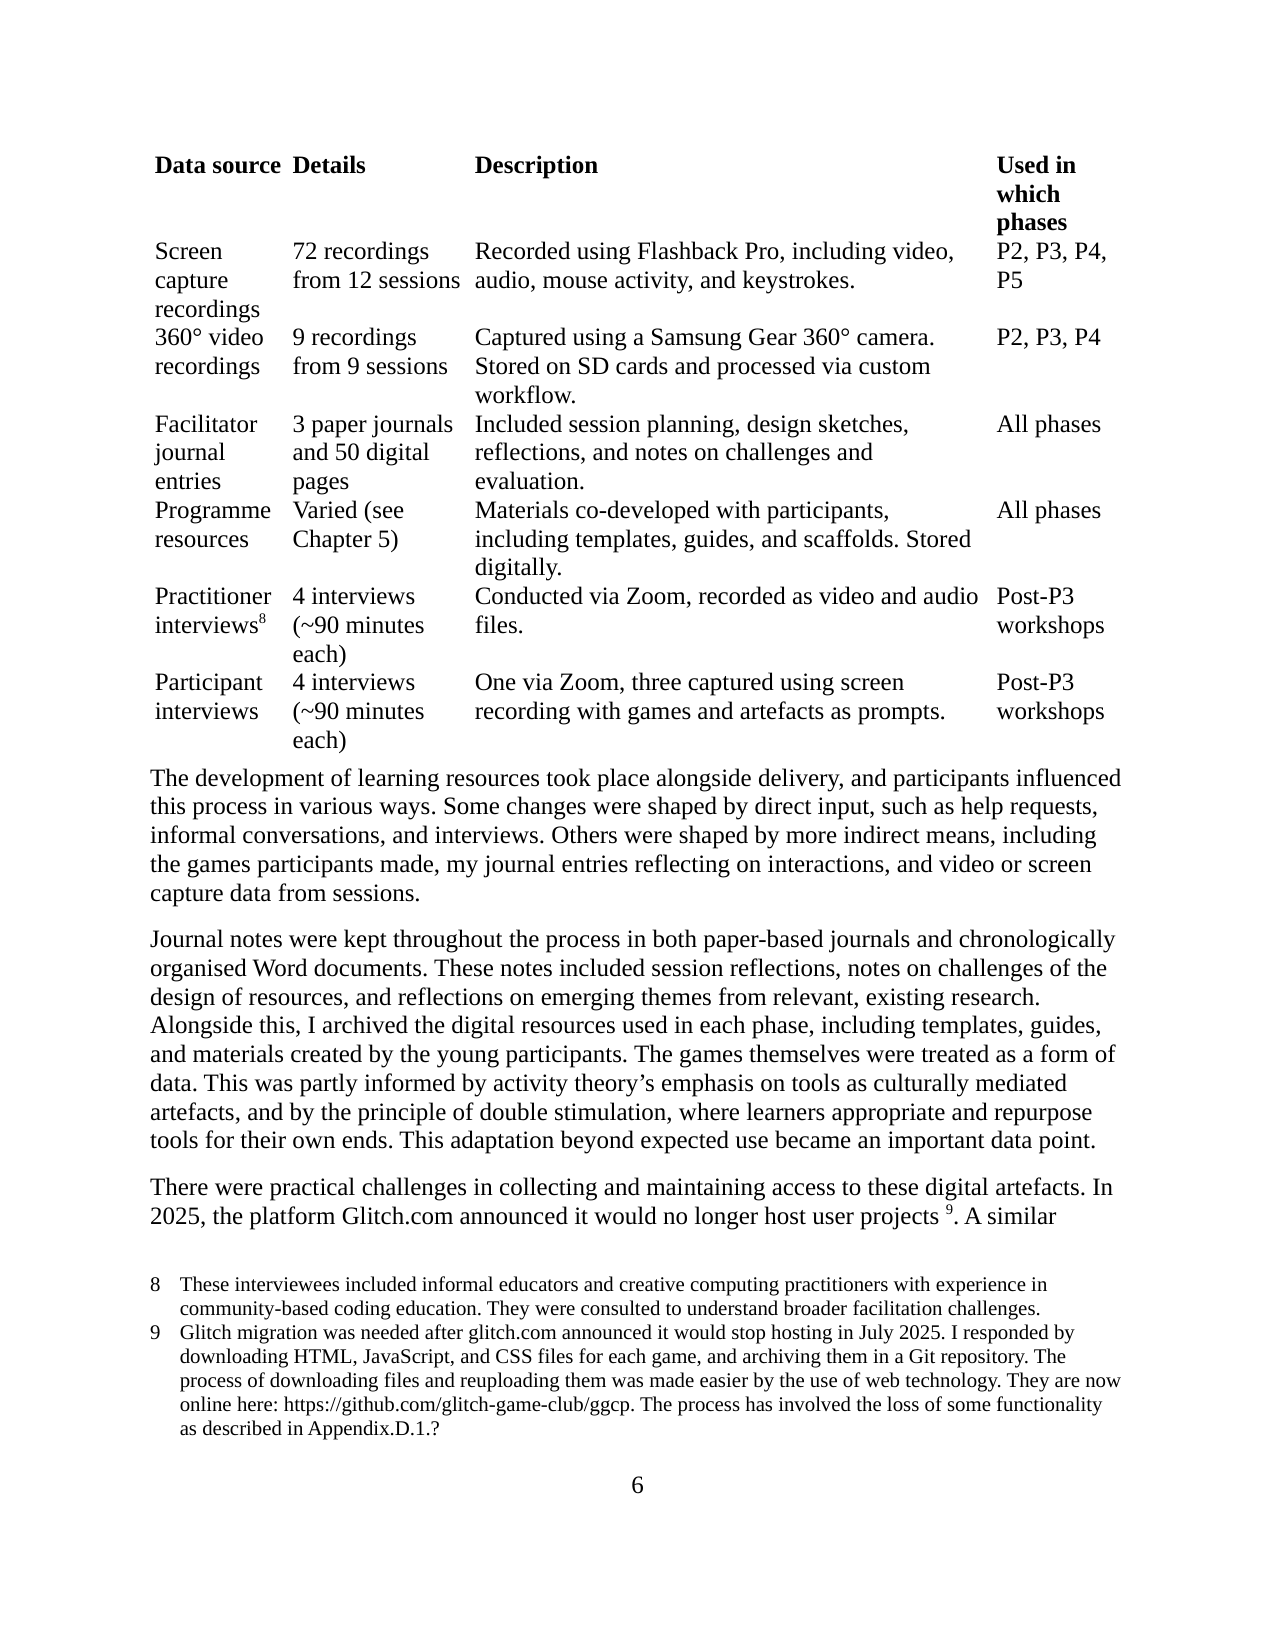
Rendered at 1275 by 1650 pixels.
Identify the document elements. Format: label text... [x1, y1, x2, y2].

table_cell Practitioner interviews [150, 581, 288, 667]
table_cell P2, P3, P4, P5 [992, 236, 1125, 322]
table_cell Included session planning, design sketches, reflections, and notes on challenges and evaluation. [470, 409, 992, 495]
table_cell P2, P3, P4 [992, 323, 1125, 409]
table_cell Captured using a Samsung Gear 360° camera. Stored on SD cards and processed via custom workflow. [470, 323, 992, 409]
table_cell 72 recordings from 12 sessions [288, 236, 470, 322]
table_cell Post-P3 workshops [992, 581, 1125, 667]
table_cell 360° video recordings [150, 323, 288, 409]
text The development of learning resources took place alongside delivery, and participants influenced this process in various ways. Some changes were shaped by direct input, such as help requests, informal conversations, and interviews. Others were shaped by more indirect means, including the games participants made, my journal entries reflecting on interactions, and video or screen capture data from sessions. [150, 763, 1125, 906]
table_header Data source [150, 150, 288, 236]
table_header Details [288, 150, 470, 236]
table_cell 3 paper journals and 50 digital pages [288, 409, 470, 495]
table_cell Participant interviews [150, 668, 288, 754]
table_cell 4 interviews (~90 minutes each) [288, 581, 470, 667]
table_cell Recorded using Flashback Pro, including video, audio, mouse activity, and keystrokes. [470, 236, 992, 322]
text There were practical challenges in collecting and maintaining access to these digital artefacts. In 2025, the platform Glitch.com announced it would no longer host user projects . A similar process occurred related to Piskel graphical editing tool . [150, 1172, 1125, 1230]
table_cell Materials co-developed with participants, including templates, guides, and scaffolds. Stored digitally. [470, 495, 992, 581]
table_cell All phases [992, 495, 1125, 581]
table_header Used in which phases [992, 150, 1125, 236]
table_cell Conducted via Zoom, recorded as video and audio files. [470, 581, 992, 667]
table_cell All phases [992, 409, 1125, 495]
text Journal notes were kept throughout the process in both paper-based journals and chronologically organised Word documents. These notes included session reflections, notes on challenges of the design of resources, and reflections on emerging themes from relevant, existing research. Alongside this, I archived the digital resources used in each phase, including templates, guides, and materials created by the young participants. The games themselves were treated as a form of data. This was partly informed by activity theory’s emphasis on tools as culturally mediated artefacts, and by the principle of double stimulation, where learners appropriate and repurpose tools for their own ends. This adaptation beyond expected use became an important data point. [150, 924, 1125, 1154]
table_cell 9 recordings from 9 sessions [288, 323, 470, 409]
table_cell 4 interviews (~90 minutes each) [288, 668, 470, 754]
text Glitch migration was needed after glitch.com announced it would stop hosting in July 2025. I responded by downloading HTML, JavaScript, and CSS files for each game, and archiving them in a Git repository. The process of downloading files and reuploading them was made easier by the use of web technology. They are now online here: https://github.com/glitch-game-club/ggcp. The process has involved the loss of some functionality as described in Appendix.D.1.? [150, 1320, 1125, 1440]
table_cell One via Zoom, three captured using screen recording with games and artefacts as prompts. [470, 668, 992, 754]
table_cell Facilitator journal entries [150, 409, 288, 495]
table_header Description [470, 150, 992, 236]
table_cell Varied (see Chapter 5) [288, 495, 470, 581]
table_cell Programme resources [150, 495, 288, 581]
table_cell Post-P3 workshops [992, 668, 1125, 754]
table_cell Screen capture recordings [150, 236, 288, 322]
